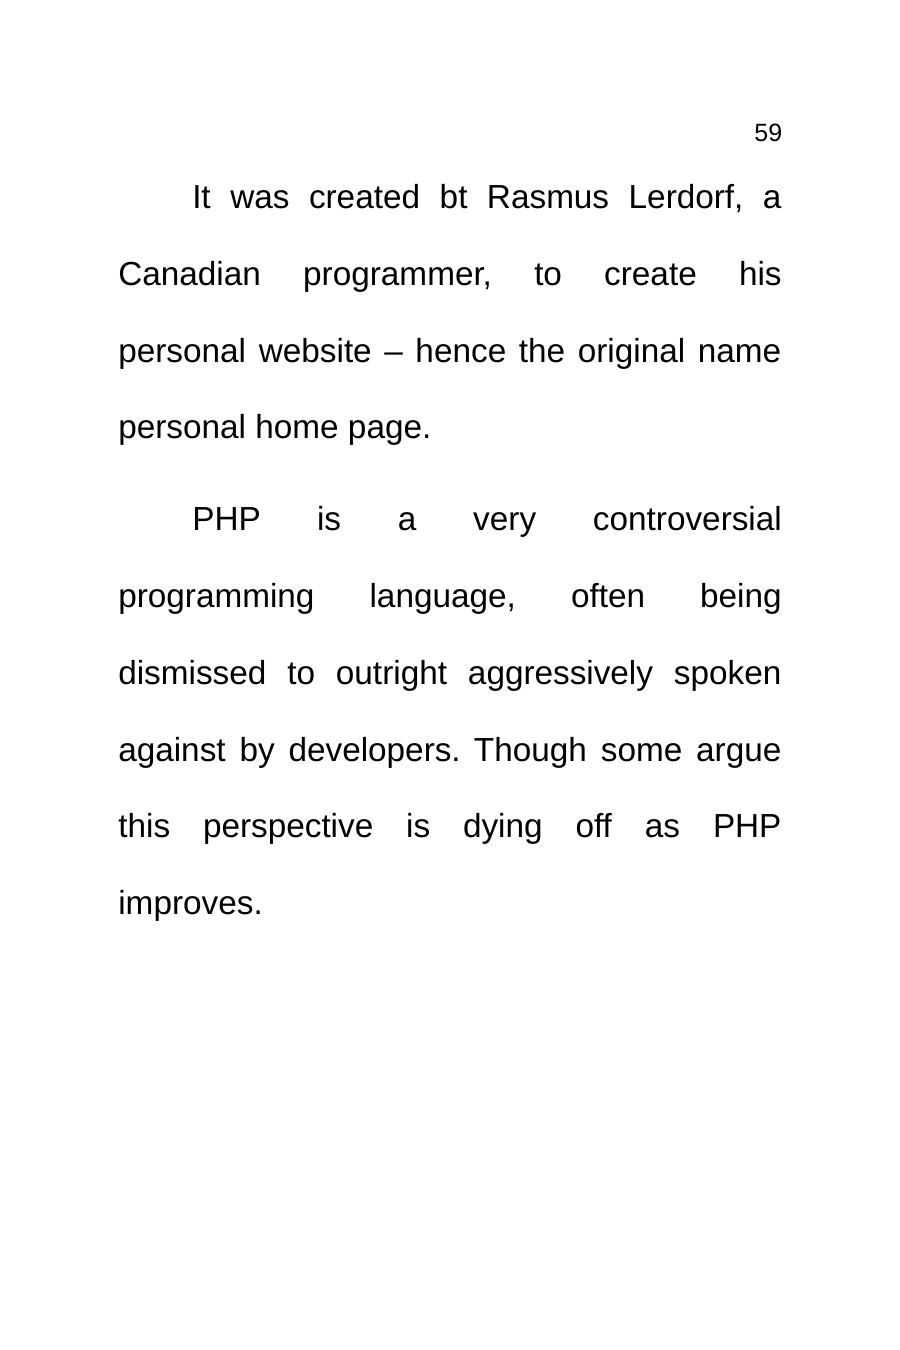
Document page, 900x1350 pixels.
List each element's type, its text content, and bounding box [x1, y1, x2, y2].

text It was created bt Rasmus Lerdorf, a Canadian programmer, to create his personal website – hence the original name personal home page. [118, 177, 782, 446]
text PHP is a very controversial programming language, often being dismissed to outright aggressively spoken against by developers. Though some argue this perspective is dying off as PHP improves. [118, 499, 782, 922]
